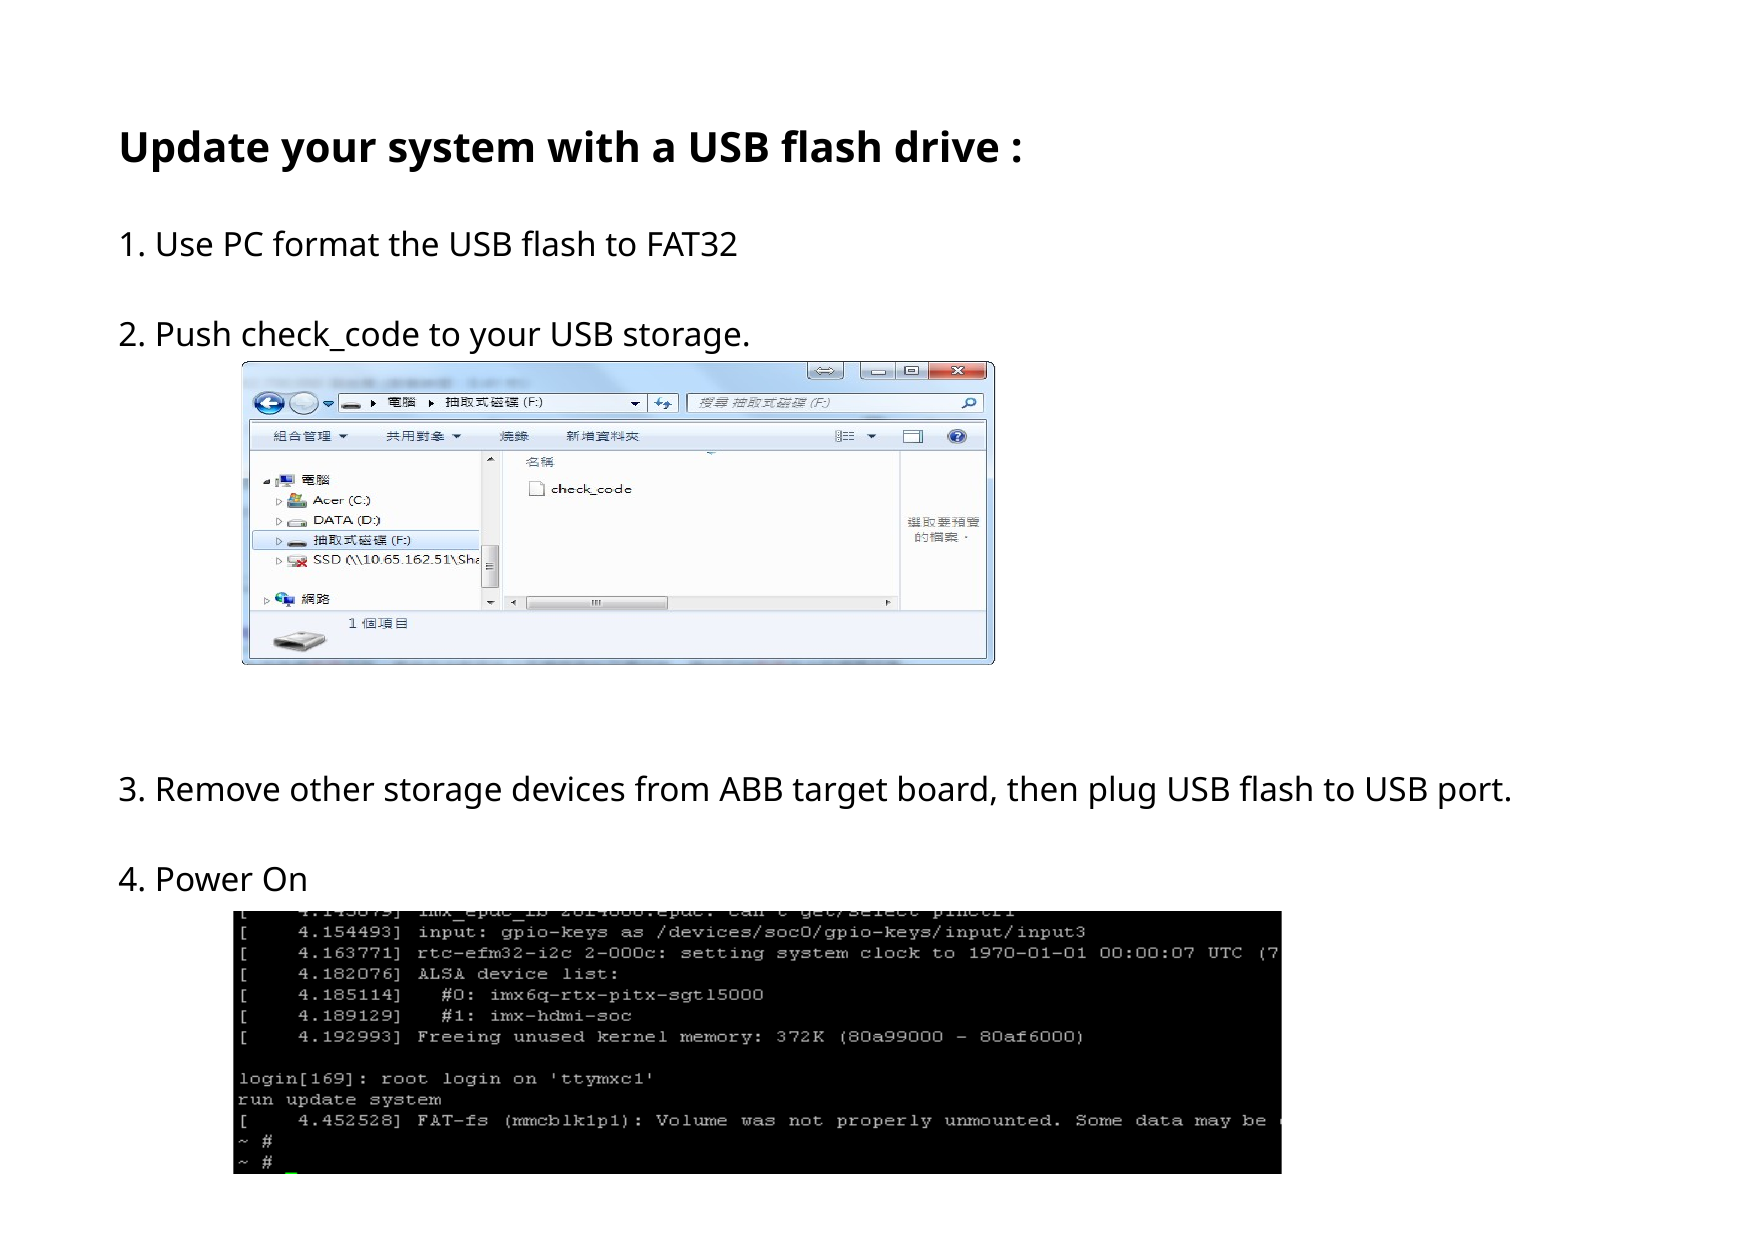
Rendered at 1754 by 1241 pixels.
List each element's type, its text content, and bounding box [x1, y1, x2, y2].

text 2. Push check_code to your USB storage. [118, 311, 1636, 357]
text 4. Power On [118, 856, 1636, 902]
text 1. Use PC format the USB flash to FAT32 [118, 220, 1636, 266]
text Update your system with a USB flash drive : [118, 118, 1636, 175]
picture [241, 361, 996, 665]
picture [233, 911, 1282, 1174]
text 3. Remove other storage devices from ABB target board, then plug USB flash to USB port. [118, 765, 1636, 811]
